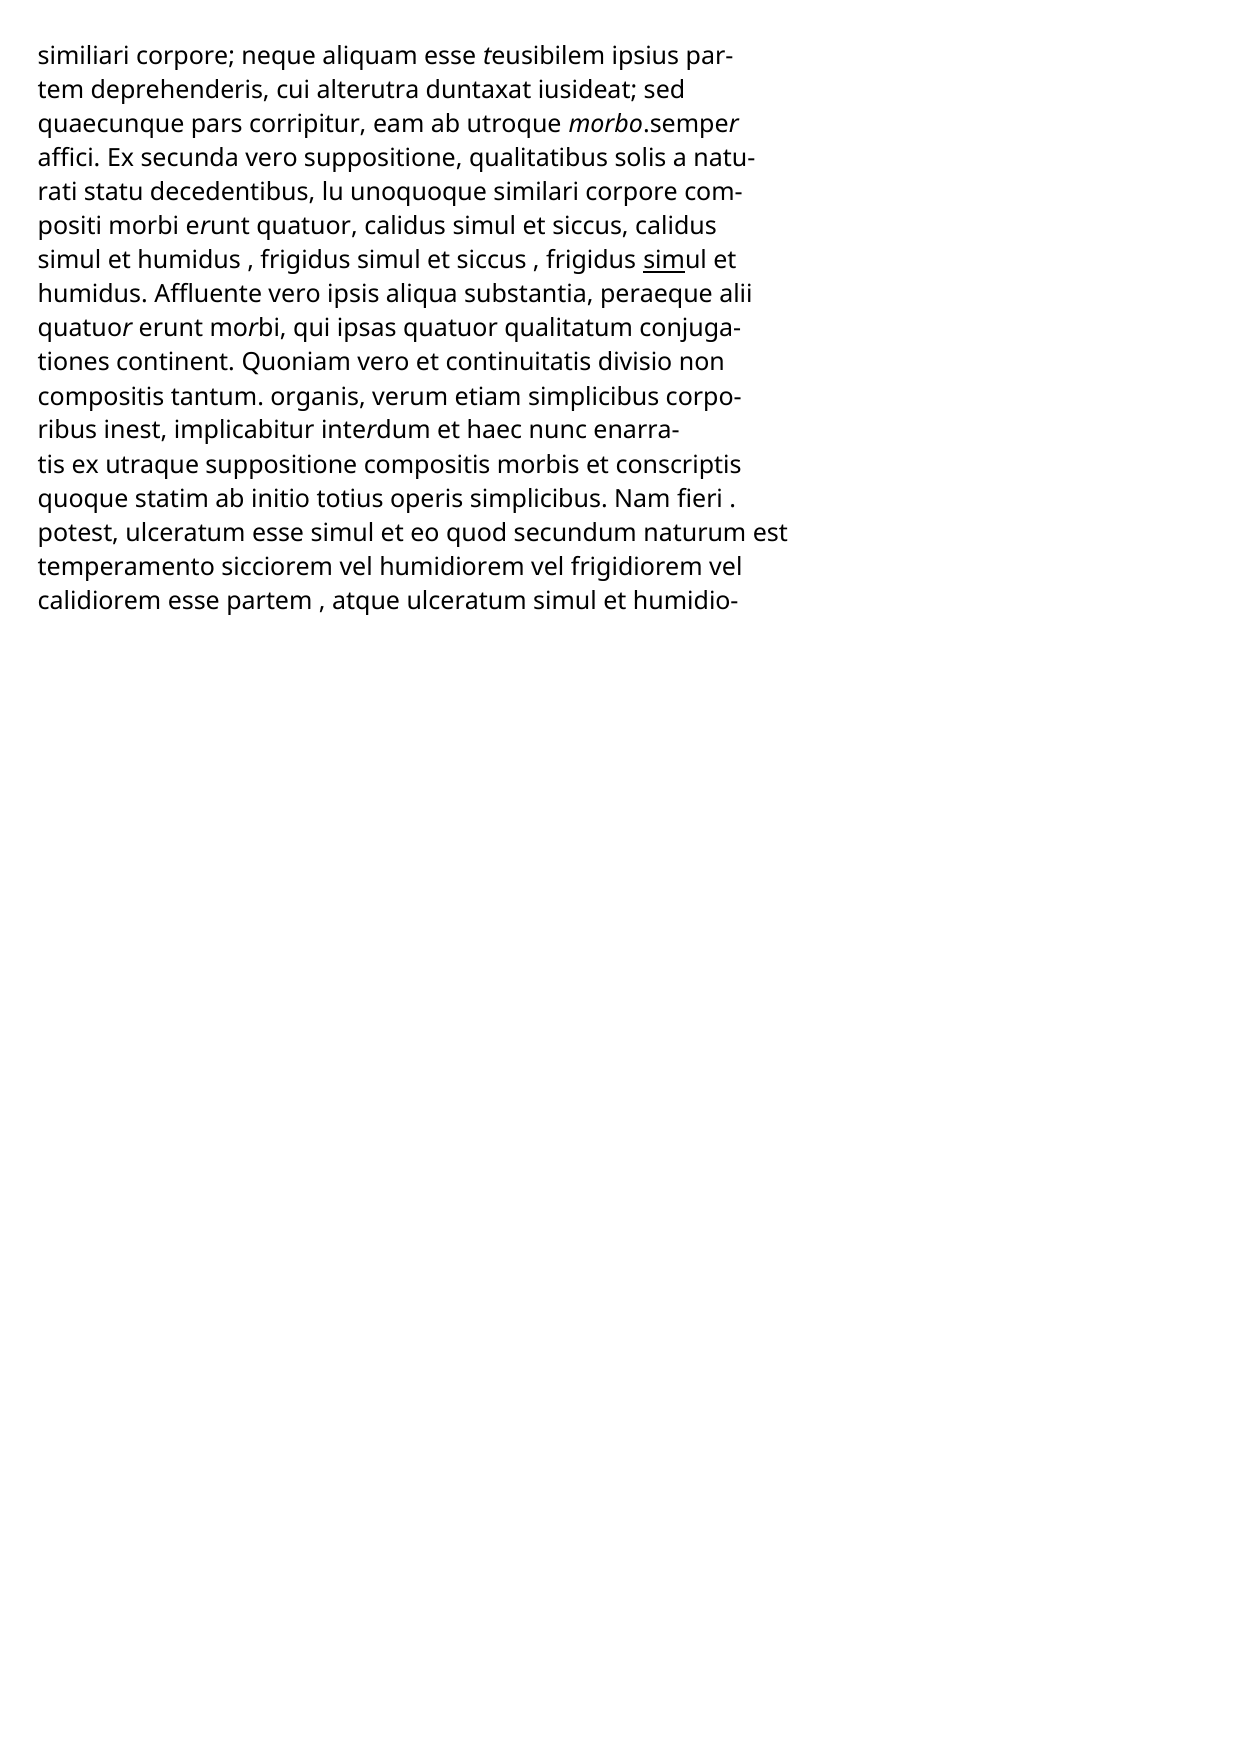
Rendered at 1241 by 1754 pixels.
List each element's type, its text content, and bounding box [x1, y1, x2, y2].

text similiari corpore; neque aliquam esse teusibilem ipsius par- tem deprehenderis, cui alterutra duntaxat iusideat; sed quaecunque pars corripitur, eam ab utroque morbo.semper affici. Ex secunda vero suppositione, qualitatibus solis a natu- rati statu decedentibus, lu unoquoque similari corpore com- positi morbi erunt quatuor, calidus simul et siccus, calidus simul et humidus , frigidus simul et siccus , frigidus simul et humidus. Affluente vero ipsis aliqua substantia, peraeque alii quatuor erunt morbi, qui ipsas quatuor qualitatum conjuga- tiones continent. Quoniam vero et continuitatis divisio non compositis tantum. organis, verum etiam simplicibus corpo- ribus inest, implicabitur interdum et haec nunc enarra- tis ex utraque suppositione compositis morbis et conscriptis quoque statim ab initio totius operis simplicibus. Nam fieri . potest, ulceratum esse simul et eo quod secundum naturum est temperamento sicciorem vel humidiorem vel frigidiorem vel calidiorem esse partem , atque ulceratum simul et humidio- [37, 37, 1203, 617]
